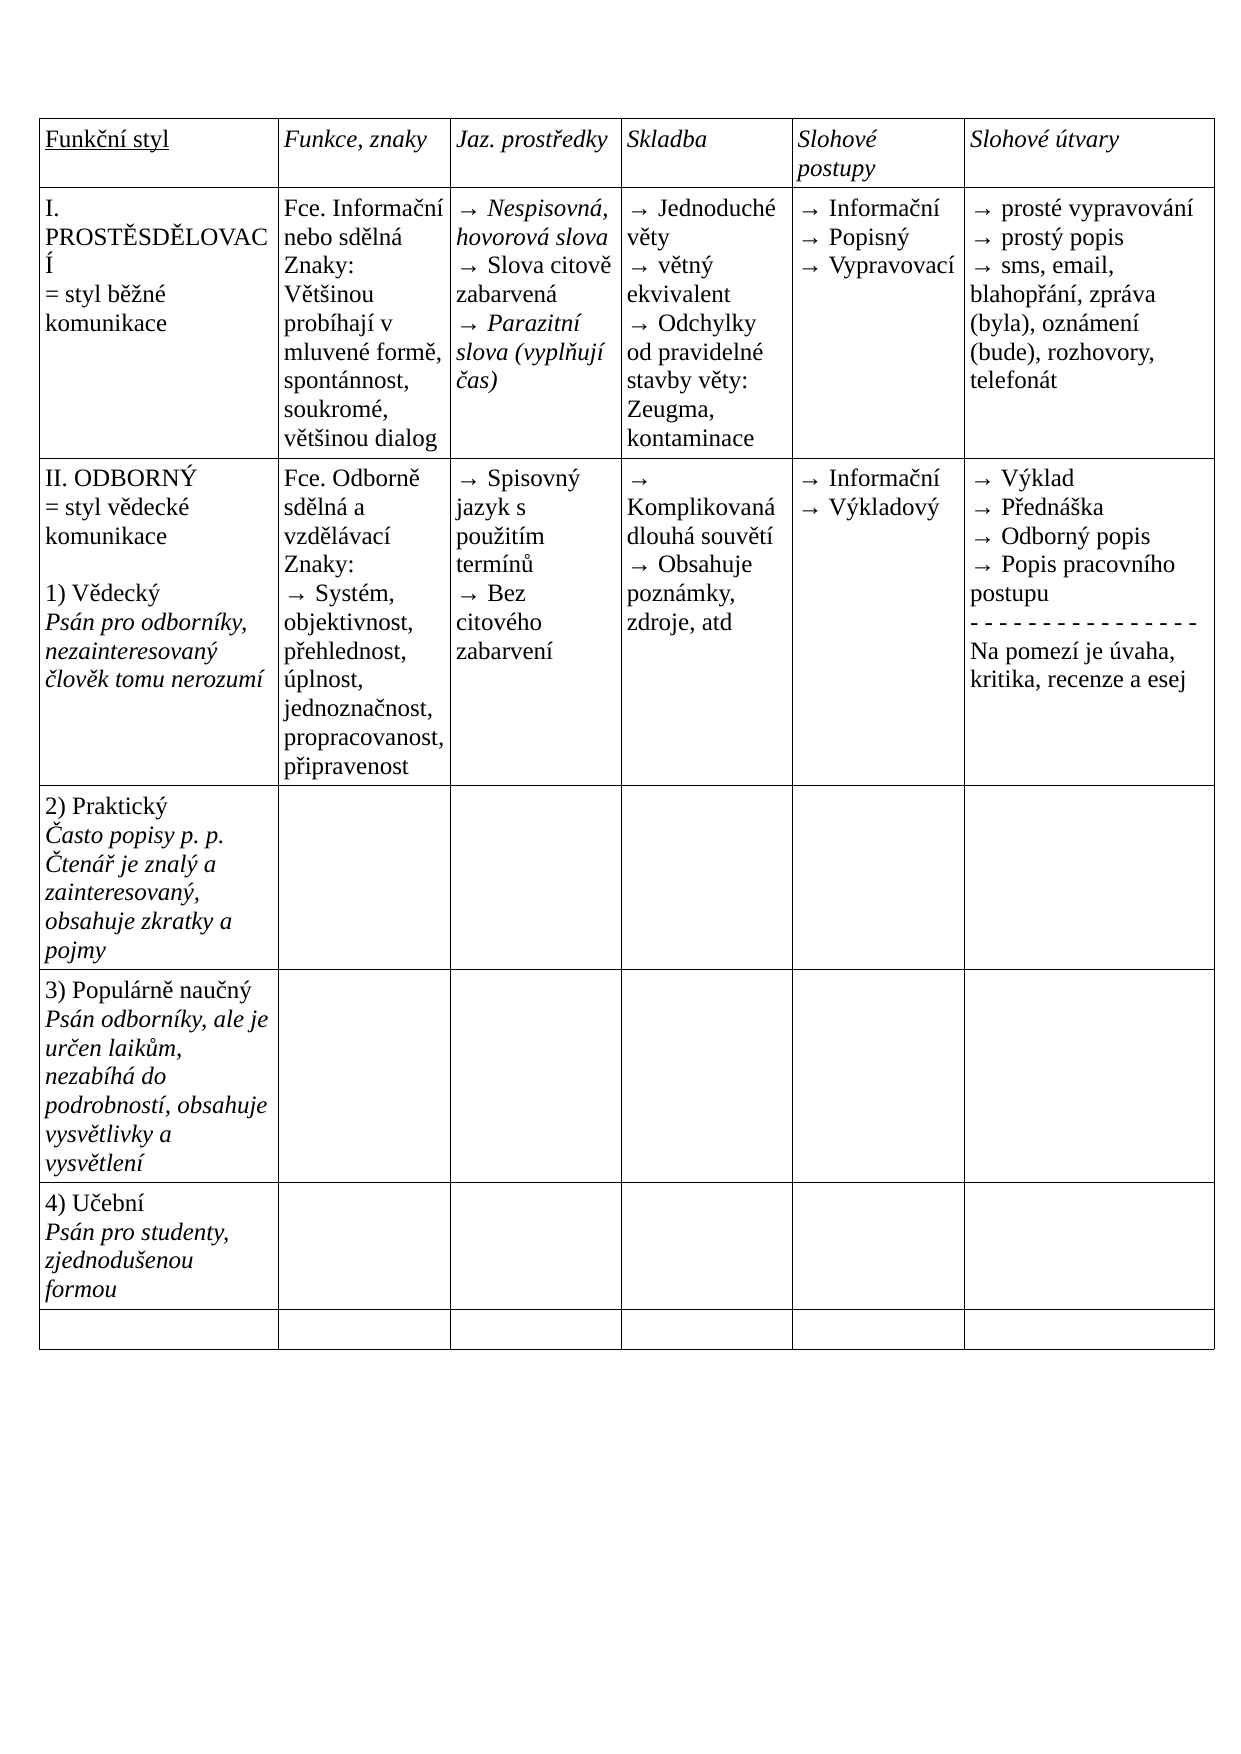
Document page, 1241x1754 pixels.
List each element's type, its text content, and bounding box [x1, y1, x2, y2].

table_cell II. ODBORNÝ = styl vědecké komunikace 1) Vědecký Psán pro odborníky, nezainteresovaný člověk tomu nerozumí [40, 459, 278, 785]
table_header Jaz. prostředky [451, 119, 621, 187]
table_cell [793, 786, 964, 969]
table_cell [793, 1310, 964, 1349]
table_cell [965, 1310, 1214, 1349]
table_cell [451, 1310, 621, 1349]
table_header Funkce, znaky [279, 119, 450, 187]
table_cell [622, 1183, 792, 1309]
table_cell [279, 786, 450, 969]
table_header Slohové postupy [793, 119, 964, 187]
table_header Skladba [622, 119, 792, 187]
table_cell Fce. Informační nebo sdělná Znaky: Většinou probíhají v mluvené formě, spontánnost, soukromé, většinou dialog [279, 188, 450, 457]
table_cell → Spisovný jazyk s použitím termínů → Bez citového zabarvení [451, 459, 621, 785]
table_cell [451, 1183, 621, 1309]
table_cell [40, 1310, 278, 1349]
table_cell [451, 786, 621, 969]
table_cell [793, 970, 964, 1182]
table_header Funkční styl [40, 119, 278, 187]
table_cell → prosté vypravování → prostý popis → sms, email, blahopřání, zpráva (byla), oznámení (bude), rozhovory, telefonát [965, 188, 1214, 457]
table_cell [279, 970, 450, 1182]
table_cell [622, 786, 792, 969]
table_cell → Výklad → Přednáška → Odborný popis → Popis pracovního postupu - - - - - - - - - - - - - - - - Na pomezí je úvaha, kritika, recenze a esej [965, 459, 1214, 785]
table_cell → Jednoduché věty → větný ekvivalent → Odchylky od pravidelné stavby věty: Zeugma, kontaminace [622, 188, 792, 457]
table_cell [279, 1183, 450, 1309]
table_cell → Nespisovná, hovorová slova → Slova citově zabarvená → Parazitní slova (vyplňují čas) [451, 188, 621, 457]
table_cell [965, 970, 1214, 1182]
table_cell [279, 1310, 450, 1349]
table_cell [451, 970, 621, 1182]
table_cell Fce. Odborně sdělná a vzdělávací Znaky: → Systém, objektivnost, přehlednost, úplnost, jednoznačnost, propracovanost, připravenost [279, 459, 450, 785]
table_cell 3) Populárně naučný Psán odborníky, ale je určen laikům, nezabíhá do podrobností, obsahuje vysvětlivky a vysvětlení [40, 970, 278, 1182]
table_cell [965, 1183, 1214, 1309]
table_cell [793, 1183, 964, 1309]
table_cell → Komplikovaná dlouhá souvětí → Obsahuje poznámky, zdroje, atd [622, 459, 792, 785]
table_cell [622, 1310, 792, 1349]
table_cell 2) Praktický Často popisy p. p. Čtenář je znalý a zainteresovaný, obsahuje zkratky a pojmy [40, 786, 278, 969]
table_cell [965, 786, 1214, 969]
table_header Slohové útvary [965, 119, 1214, 187]
table_cell 4) Učební Psán pro studenty, zjednodušenou formou [40, 1183, 278, 1309]
table_cell I. PROSTĚSDĚLOVACÍ = styl běžné komunikace [40, 188, 278, 457]
table_cell → Informační → Popisný → Vypravovací [793, 188, 964, 457]
table_cell → Informační → Výkladový [793, 459, 964, 785]
table_cell [622, 970, 792, 1182]
